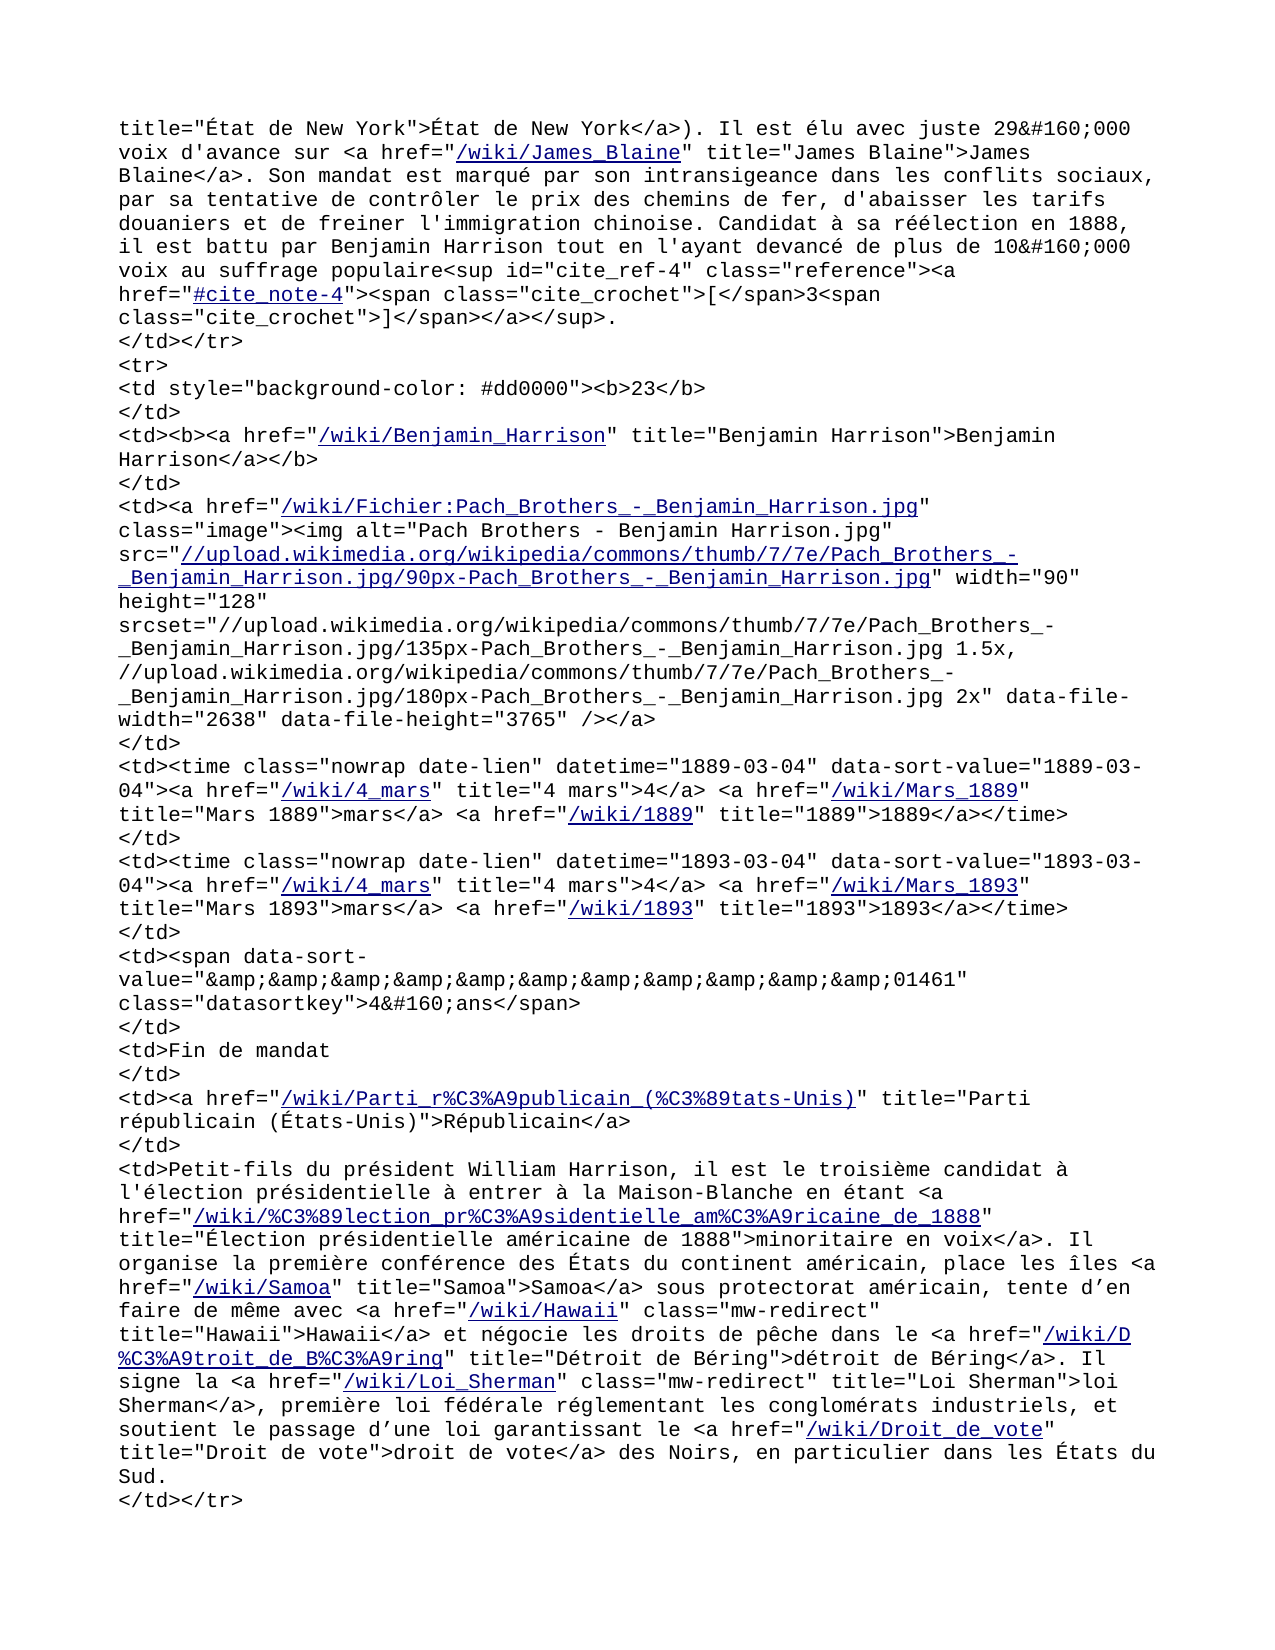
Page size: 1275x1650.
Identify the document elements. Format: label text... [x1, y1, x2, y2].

text <td><time class="nowrap date-lien" datetime="1893-03-04" data-sort-value="1893-03-04"><a href="/wiki/4_mars" title="4 mars">4</a> <a href="/wiki/Mars_1893" title="Mars 1893">mars</a> <a href="/wiki/1893" title="1893">1893</a></time> [118, 851, 1157, 922]
text </td></tr> [118, 331, 1157, 354]
text </td> [118, 1064, 1157, 1088]
text <tr> [118, 354, 1157, 378]
text <td>Petit-fils du président William Harrison, il est le troisième candidat à l'élection présidentielle à entrer à la Maison-Blanche en étant <a href="/wiki/%C3%89lection_pr%C3%A9sidentielle_am%C3%A9ricaine_de_1888" title="Élection présidentielle américaine de 1888">minoritaire en voix</a>. Il organise la première conférence des États du continent américain, place les îles <a href="/wiki/Samoa" title="Samoa">Samoa</a> sous protectorat américain, tente d’en faire de même avec <a href="/wiki/Hawaii" class="mw-redirect" title="Hawaii">Hawaii</a> et négocie les droits de pêche dans le <a href="/wiki/D%C3%A9troit_de_B%C3%A9ring" title="Détroit de Béring">détroit de Béring</a>. Il signe la <a href="/wiki/Loi_Sherman" class="mw-redirect" title="Loi Sherman">loi Sherman</a>, première loi fédérale réglementant les conglomérats industriels, et soutient le passage d’une loi garantissant le <a href="/wiki/Droit_de_vote" title="Droit de vote">droit de vote</a> des Noirs, en particulier dans les États du Sud. [118, 1158, 1157, 1489]
text <td><a href="/wiki/Parti_r%C3%A9publicain_(%C3%89tats-Unis)" title="Parti républicain (États-Unis)">Républicain</a> [118, 1088, 1157, 1135]
text <td><b><a href="/wiki/Benjamin_Harrison" title="Benjamin Harrison">Benjamin Harrison</a></b> [118, 426, 1157, 473]
text <td><a href="/wiki/Fichier:Pach_Brothers_-_Benjamin_Harrison.jpg" class="image"><img alt="Pach Brothers - Benjamin Harrison.jpg" src="//upload.wikimedia.org/wikipedia/commons/thumb/7/7e/Pach_Brothers_-_Benjamin_Harrison.jpg/90px-Pach_Brothers_-_Benjamin_Harrison.jpg" width="90" height="128" srcset="//upload.wikimedia.org/wikipedia/commons/thumb/7/7e/Pach_Brothers_-_Benjamin_Harrison.jpg/135px-Pach_Brothers_-_Benjamin_Harrison.jpg 1.5x, //upload.wikimedia.org/wikipedia/commons/thumb/7/7e/Pach_Brothers_-_Benjamin_Harrison.jpg/180px-Pach_Brothers_-_Benjamin_Harrison.jpg 2x" data-file-width="2638" data-file-height="3765" /></a> [118, 496, 1157, 733]
text title="État de New York">État de New York</a>). Il est élu avec juste 29&#160;000 voix d'avance sur <a href="/wiki/James_Blaine" title="James Blaine">James Blaine</a>. Son mandat est marqué par son intransigeance dans les conflits sociaux, par sa tentative de contrôler le prix des chemins de fer, d'abaisser les tarifs douaniers et de freiner l'immigration chinoise. Candidat à sa réélection en 1888, il est battu par Benjamin Harrison tout en l'ayant devancé de plus de 10&#160;000 voix au suffrage populaire<sup id="cite_ref-4" class="reference"><a href="#cite_note-4"><span class="cite_crochet">[</span>3<span class="cite_crochet">]</span></a></sup>. [118, 118, 1157, 331]
text </td> [118, 733, 1157, 757]
text </td> [118, 473, 1157, 496]
text </td> [118, 922, 1157, 946]
text </td> [118, 1017, 1157, 1040]
text </td> [118, 1135, 1157, 1158]
text </td></tr> [118, 1489, 1157, 1513]
text <td style="background-color: #dd0000"><b>23</b> [118, 378, 1157, 402]
text </td> [118, 402, 1157, 426]
text <td>Fin de mandat [118, 1040, 1157, 1064]
text <td><time class="nowrap date-lien" datetime="1889-03-04" data-sort-value="1889-03-04"><a href="/wiki/4_mars" title="4 mars">4</a> <a href="/wiki/Mars_1889" title="Mars 1889">mars</a> <a href="/wiki/1889" title="1889">1889</a></time> [118, 757, 1157, 827]
text <td><span data-sort-value="&amp;&amp;&amp;&amp;&amp;&amp;&amp;&amp;&amp;&amp;&amp;01461" class="datasortkey">4&#160;ans</span> [118, 946, 1157, 1017]
text </td> [118, 827, 1157, 851]
